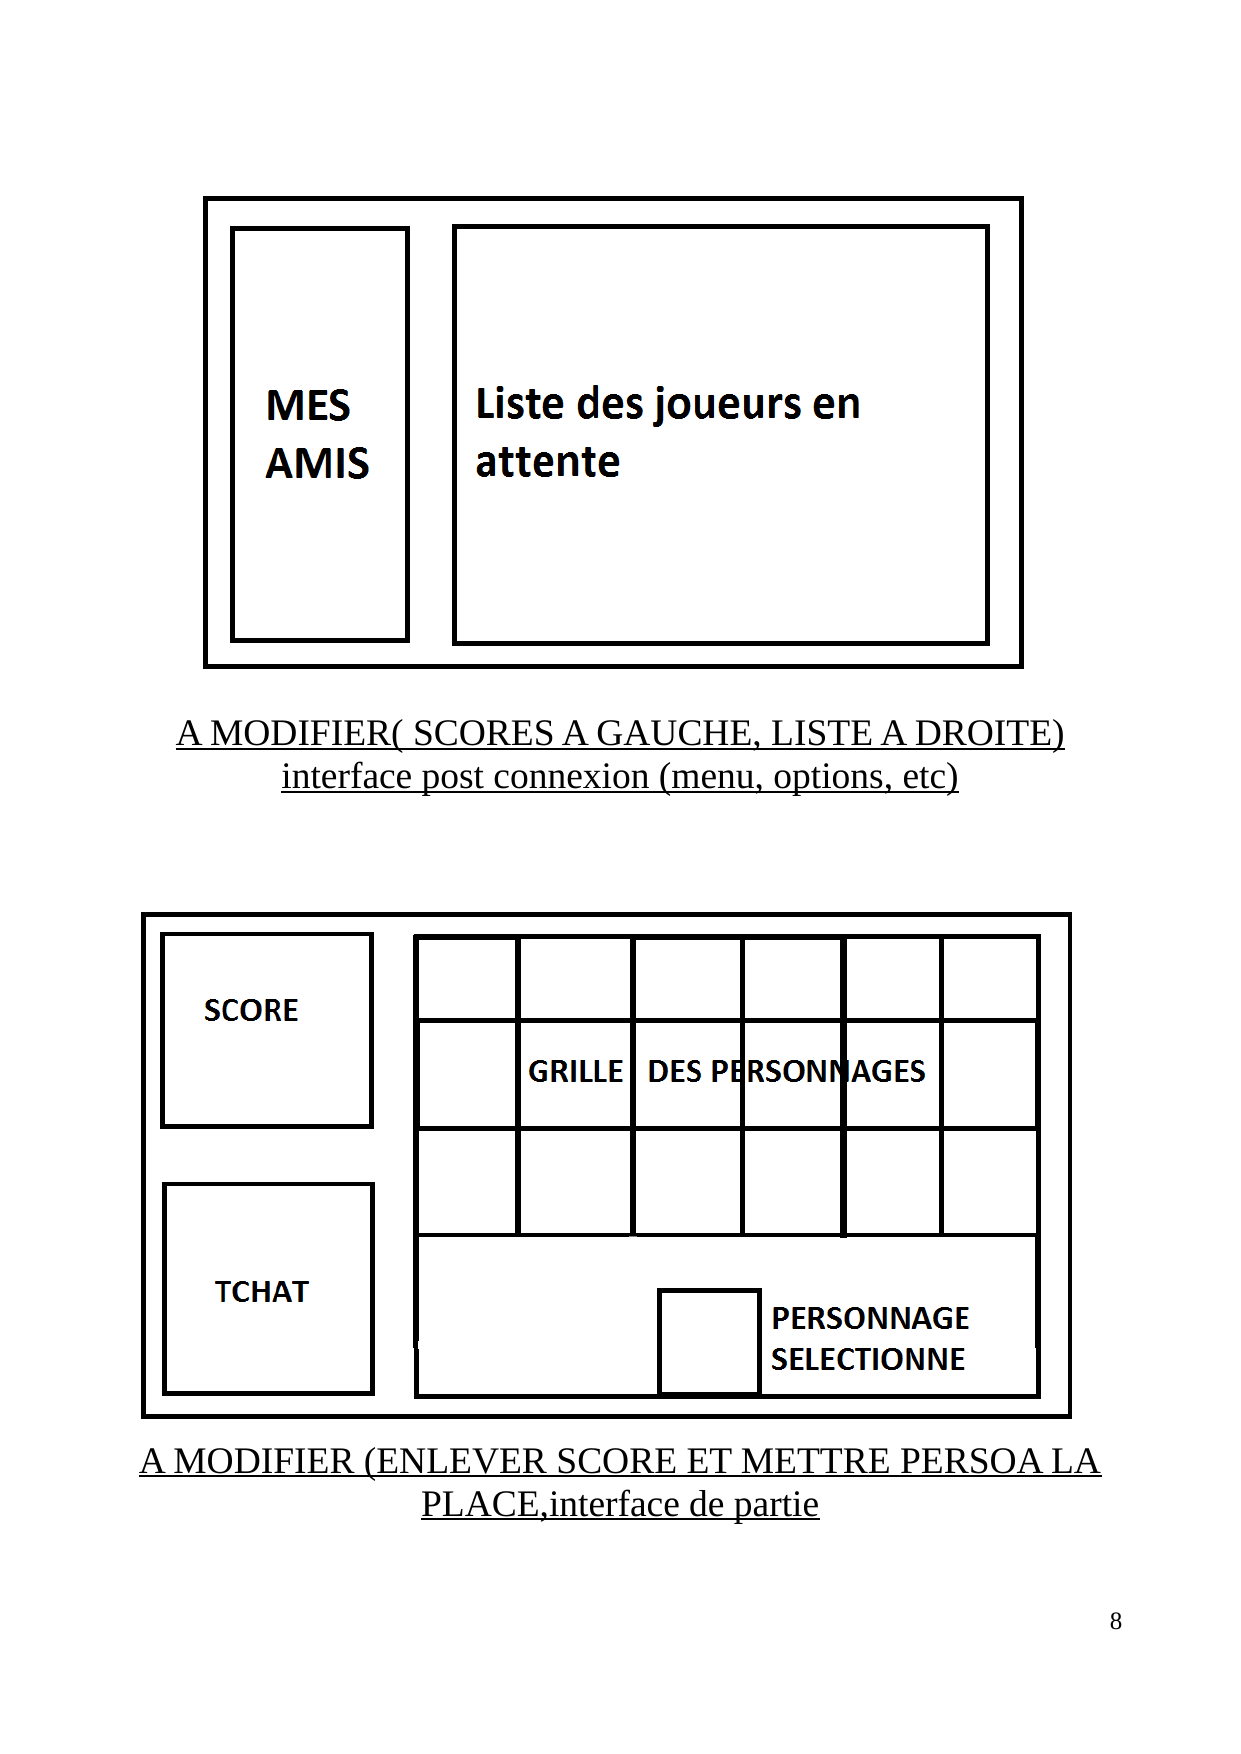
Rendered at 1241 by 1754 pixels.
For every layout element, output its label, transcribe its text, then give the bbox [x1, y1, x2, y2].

text A MODIFIER (ENLEVER SCORE ET METTRE PERSOA LA PLACE,interface de partie [118, 1438, 1122, 1524]
text interface post connexion (menu, options, etc) [118, 754, 1122, 797]
text A MODIFIER( SCORES A GAUCHE, LISTE A DROITE) [118, 711, 1122, 754]
picture [118, 883, 1123, 1438]
picture [118, 155, 1123, 711]
text [118, 118, 1122, 155]
